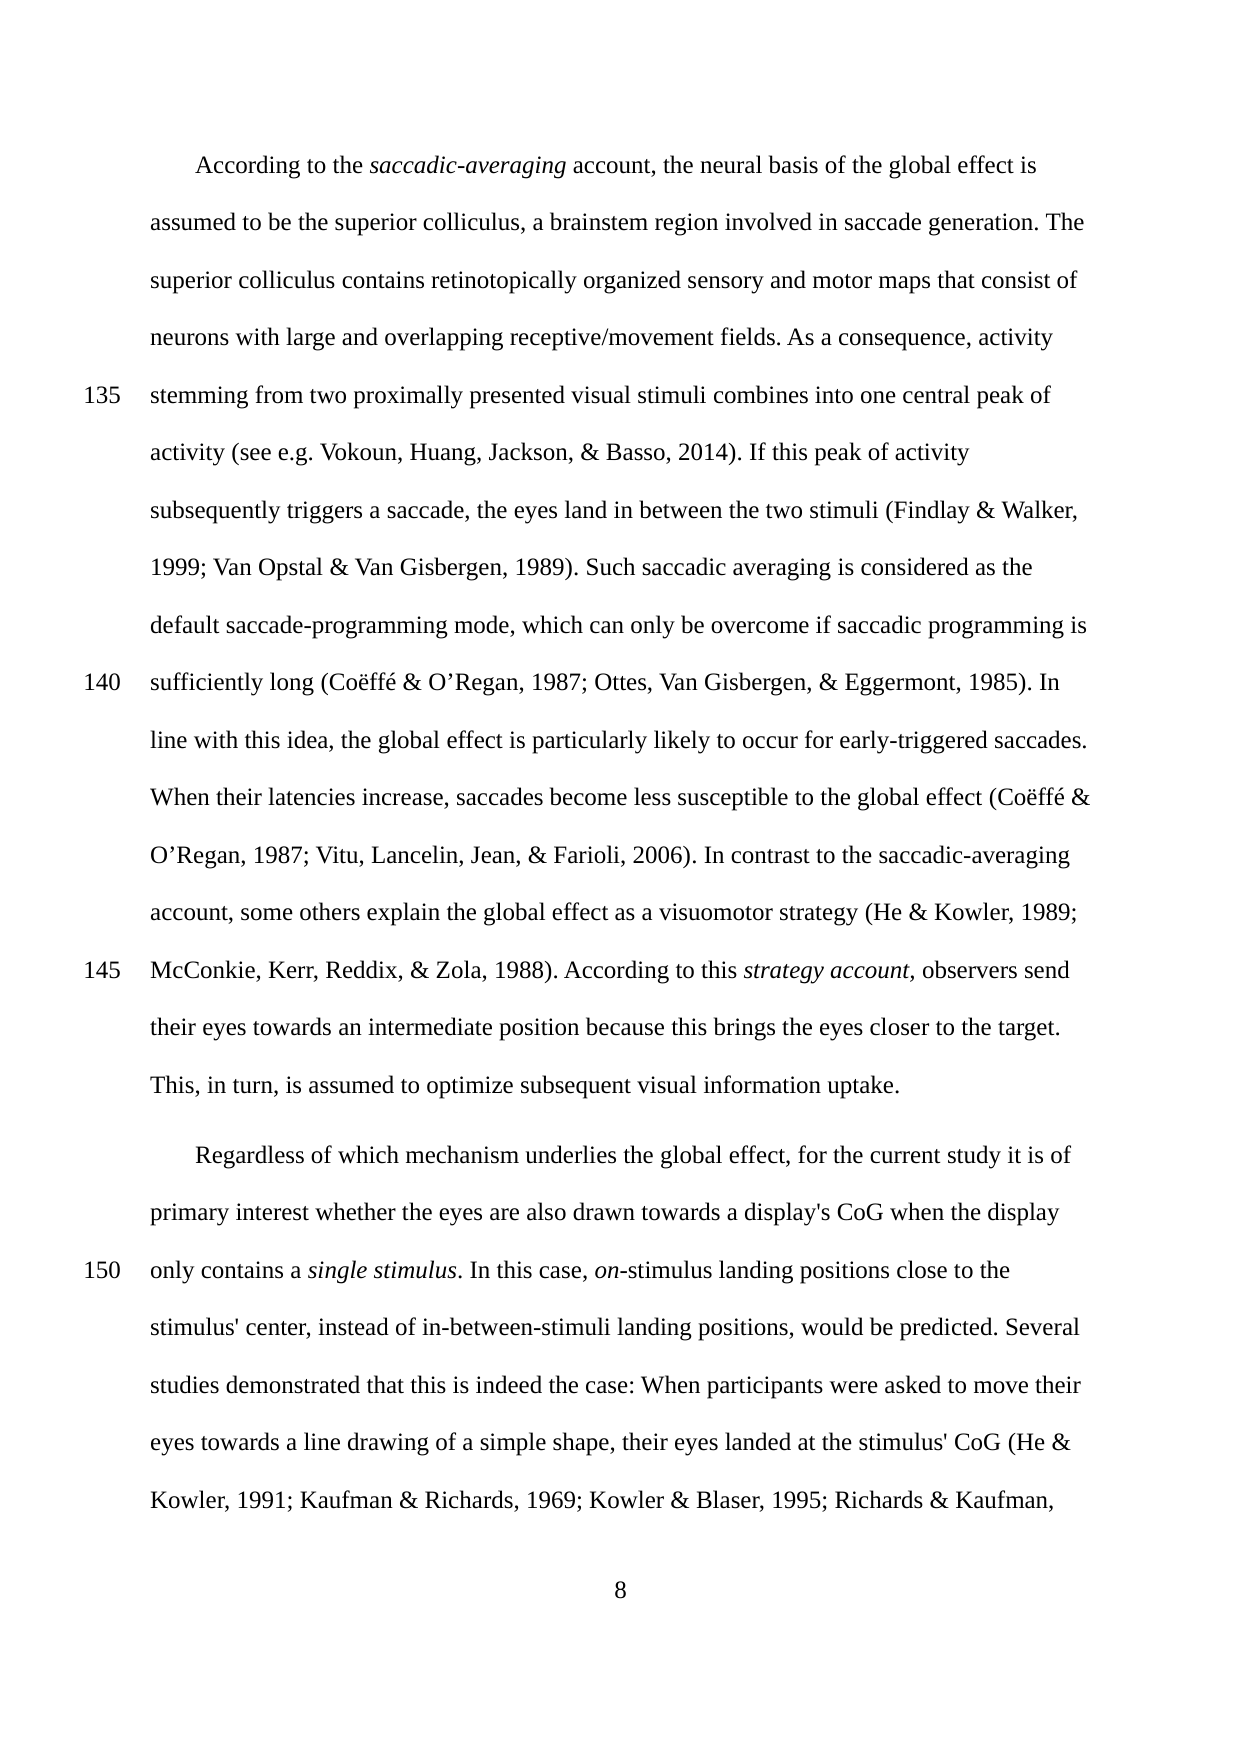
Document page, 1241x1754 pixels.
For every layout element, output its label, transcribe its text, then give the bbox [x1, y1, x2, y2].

text According to the saccadic-averaging account, the neural basis of the global effect is assumed to be the superior colliculus, a brainstem region involved in saccade generation. The superior colliculus contains retinotopically organized sensory and motor maps that consist of neurons with large and overlapping receptive/movement fields. As a consequence, activity stemming from two proximally presented visual stimuli combines into one central peak of activity (see e.g. Vokoun, Huang, Jackson, & Basso, 2014). If this peak of activity subsequently triggers a saccade, the eyes land in between the two stimuli (Findlay & Walker, 1999; Van Opstal & Van Gisbergen, 1989). Such saccadic averaging is considered as the default saccade-programming mode, which can only be overcome if saccadic programming is sufficiently long (Coëffé & O’Regan, 1987; Ottes, Van Gisbergen, & Eggermont, 1985). In line with this idea, the global effect is particularly likely to occur for early-triggered saccades. When their latencies increase, saccades become less susceptible to the global effect (Coëffé & O’Regan, 1987; Vitu, Lancelin, Jean, & Farioli, 2006). In contrast to the saccadic-averaging account, some others explain the global effect as a visuomotor strategy (He & Kowler, 1989; McConkie, Kerr, Reddix, & Zola, 1988). According to this strategy account, observers send their eyes towards an intermediate position because this brings the eyes closer to the target. This, in turn, is assumed to optimize subsequent visual information uptake. [150, 150, 1091, 1099]
text Regardless of which mechanism underlies the global effect, for the current study it is of primary interest whether the eyes are also drawn towards a display's CoG when the display only contains a single stimulus. In this case, on-stimulus landing positions close to the stimulus' center, instead of in-between-stimuli landing positions, would be predicted. Several studies demonstrated that this is indeed the case: When participants were asked to move their eyes towards a line drawing of a simple shape, their eyes landed at the stimulus' CoG (He & Kowler, 1991; Kaufman & Richards, 1969; Kowler & Blaser, 1995; Richards & Kaufman, [150, 1140, 1091, 1514]
